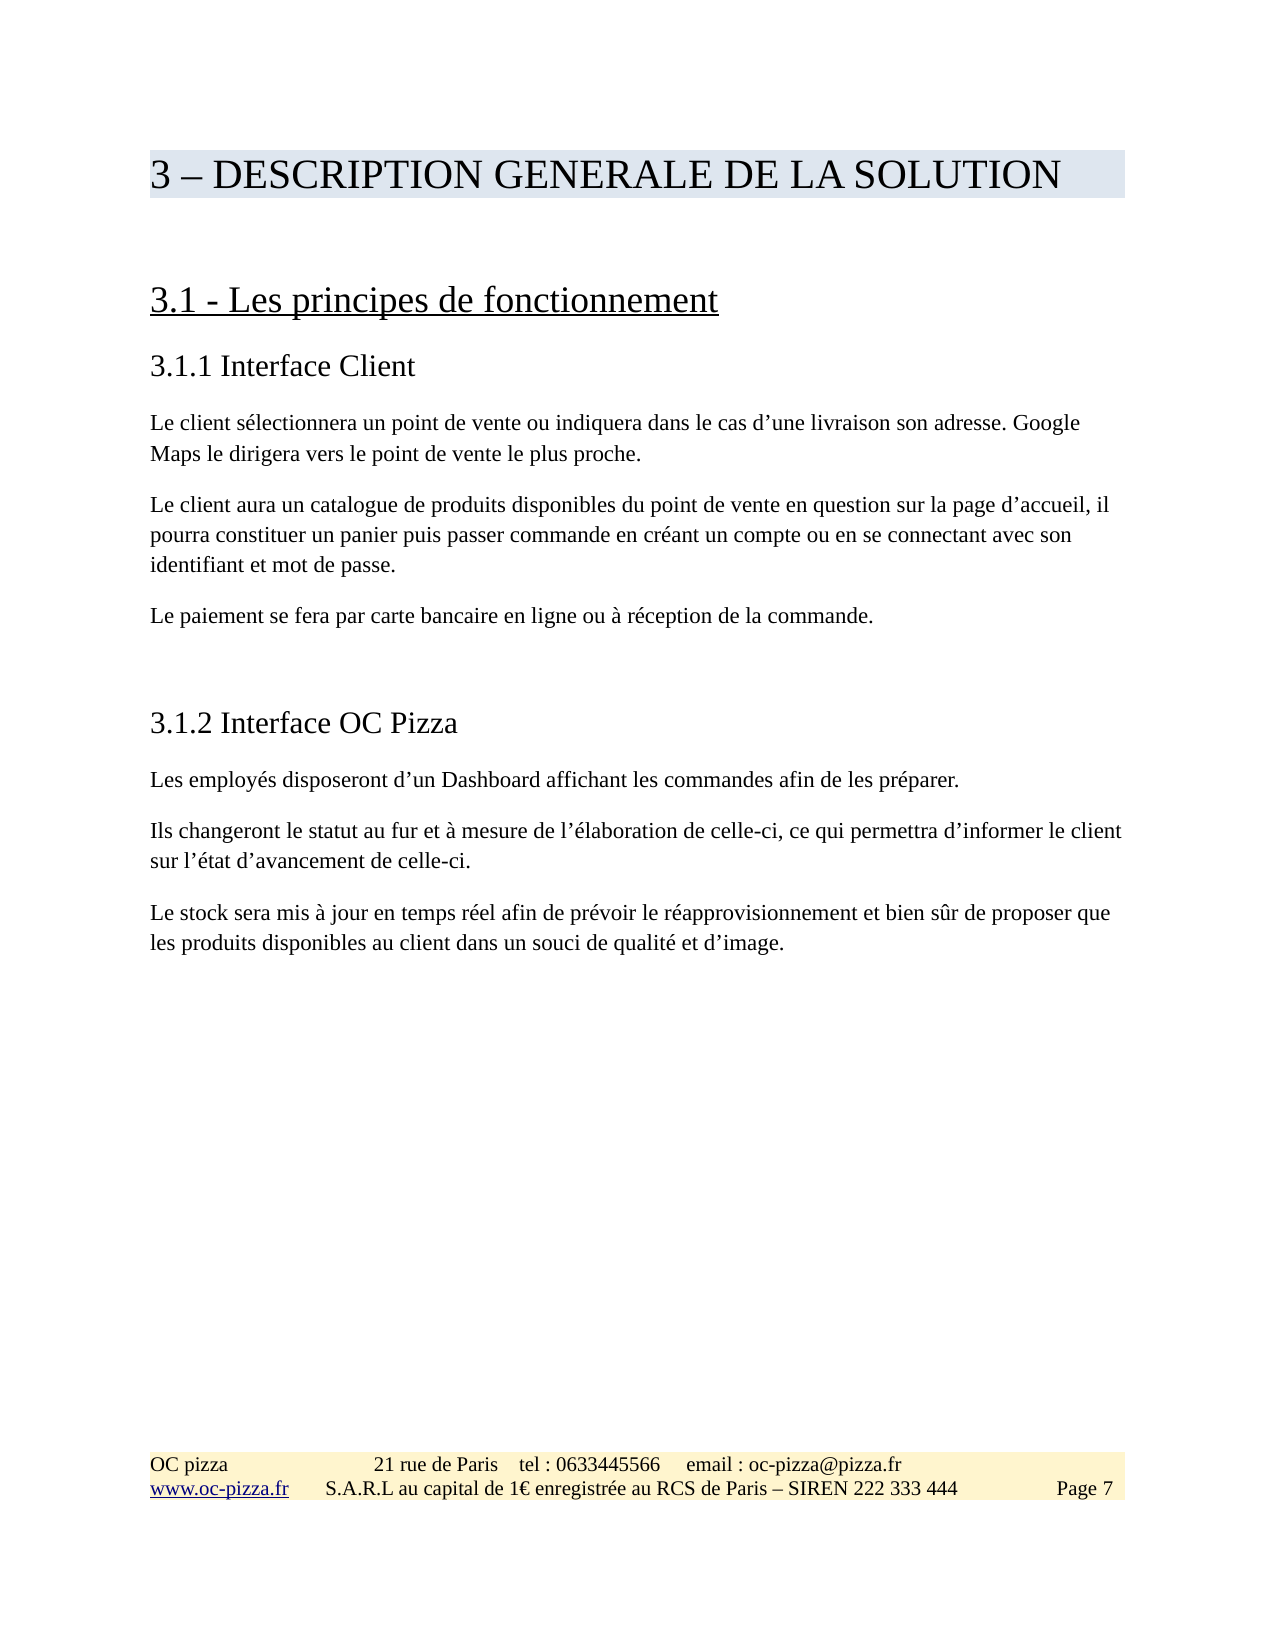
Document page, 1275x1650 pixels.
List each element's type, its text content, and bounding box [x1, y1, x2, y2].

text Le stock sera mis à jour en temps réel afin de prévoir le réapprovisionnement et bien sûr de proposer que les produits disponibles au client dans un souci de qualité et d’image. [150, 899, 1125, 955]
text Ils changeront le statut au fur et à mesure de l’élaboration de celle-ci, ce qui permettra d’informer le client sur l’état d’avancement de celle-ci. [150, 817, 1125, 874]
text 3.1.1 Interface Client [150, 347, 1125, 383]
text Les employés disposeront d’un Dashboard affichant les commandes afin de les préparer. [150, 766, 1125, 793]
text Le client sélectionnera un point de vente ou indiquera dans le cas d’une livraison son adresse. Google Maps le dirigera vers le point de vente le plus proche. [150, 409, 1125, 466]
text 3 – DESCRIPTION GENERALE DE LA SOLUTION [150, 150, 1125, 198]
text 3.1 - Les principes de fonctionnement [150, 277, 1125, 320]
text 3.1.2 Interface OC Pizza [150, 704, 1125, 740]
text Le paiement se fera par carte bancaire en ligne ou à réception de la commande. [150, 602, 1125, 628]
text Le client aura un catalogue de produits disponibles du point de vente en question sur la page d’accueil, il pourra constituer un panier puis passer commande en créant un compte ou en se connectant avec son identifiant et mot de passe. [150, 491, 1125, 577]
